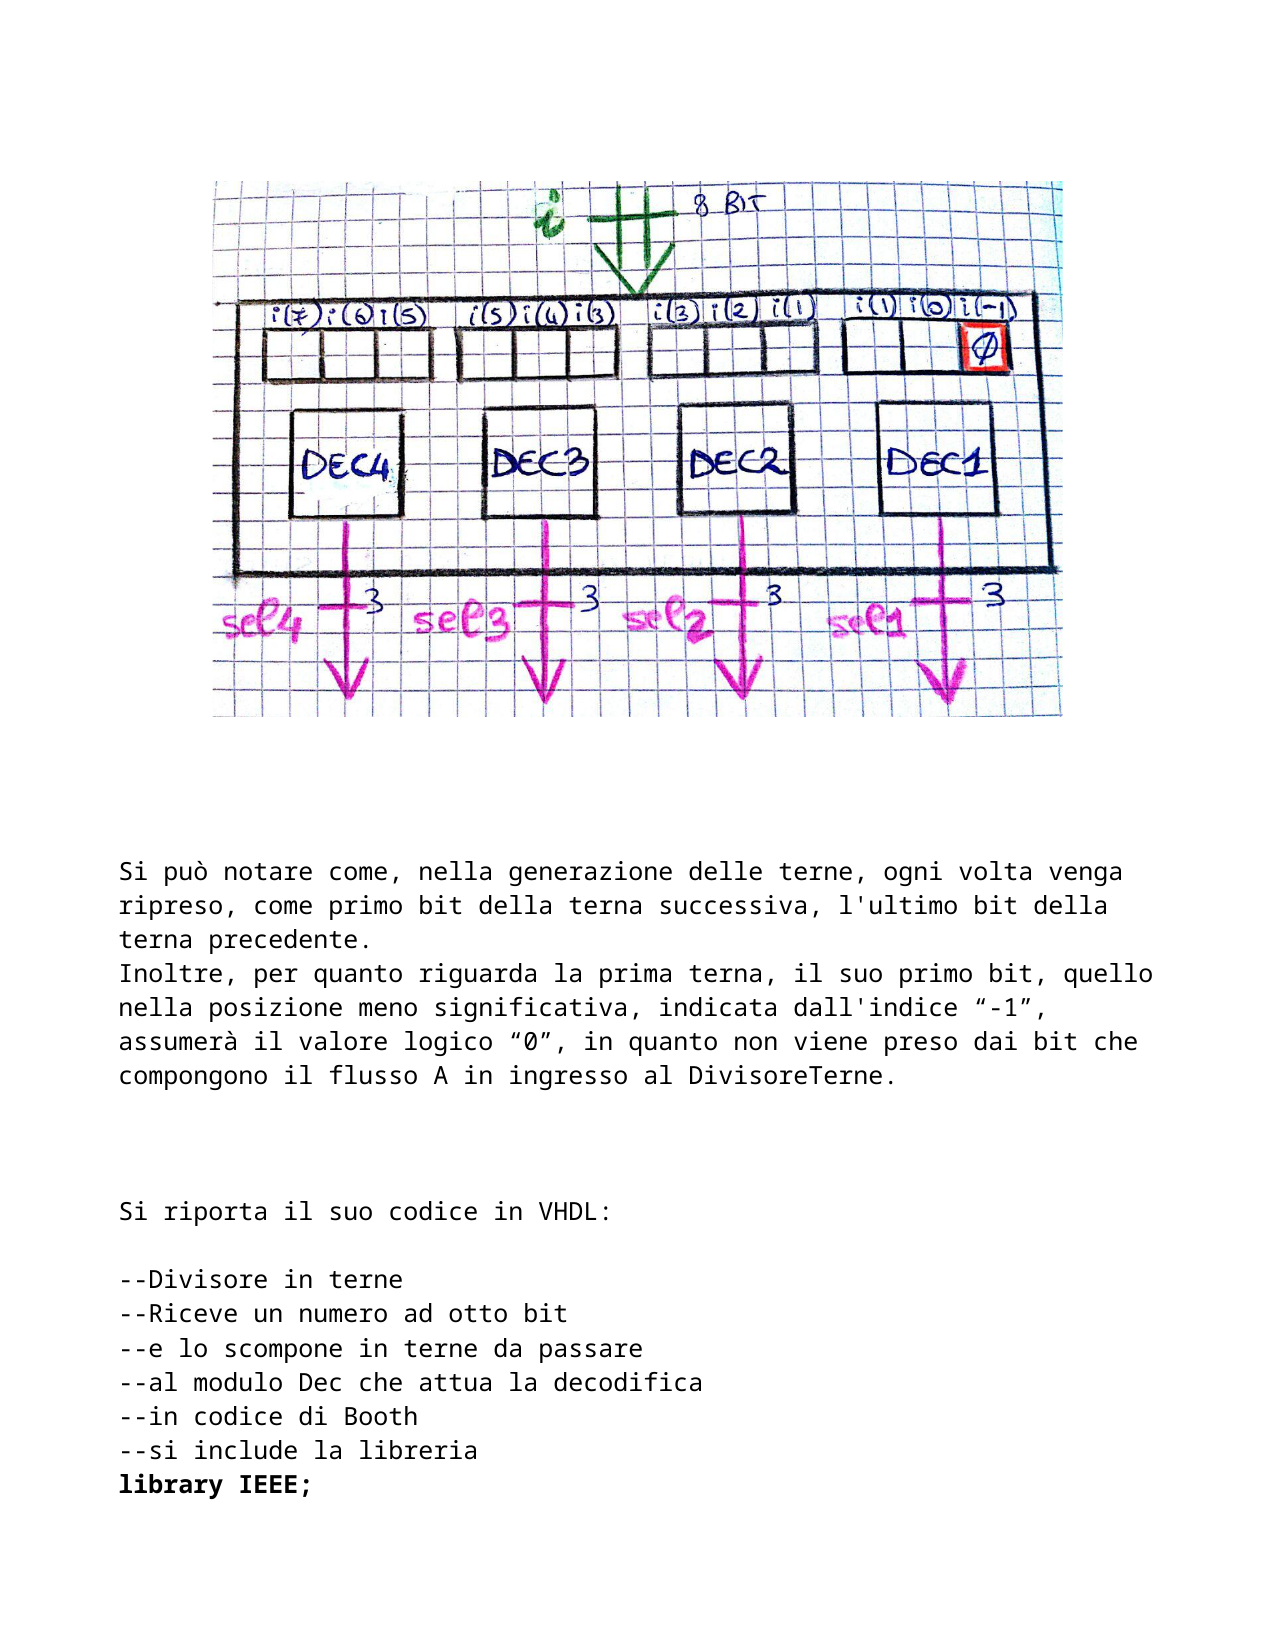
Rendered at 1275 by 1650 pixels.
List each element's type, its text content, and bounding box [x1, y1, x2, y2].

text library IEEE; [118, 1466, 1157, 1501]
text --e lo scompone in terne da passare [118, 1330, 1157, 1364]
text Si riporta il suo codice in VHDL: [118, 1194, 1157, 1228]
text Si può notare come, nella generazione delle terne, ogni volta venga ripreso, come primo bit della terna successiva, l'ultimo bit della terna precedente. [118, 853, 1157, 956]
text --si include la libreria [118, 1432, 1157, 1466]
picture [212, 181, 1063, 717]
text --Riceve un numero ad otto bit [118, 1296, 1157, 1330]
text Inoltre, per quanto riguarda la prima terna, il suo primo bit, quello nella posizione meno significativa, indicata dall'indice “-1”, assumerà il valore logico “0”, in quanto non viene preso dai bit che compongono il flusso A in ingresso al DivisoreTerne. [118, 956, 1157, 1092]
text --in codice di Booth [118, 1398, 1157, 1432]
text --Divisore in terne [118, 1262, 1157, 1296]
text --al modulo Dec che attua la decodifica [118, 1364, 1157, 1398]
